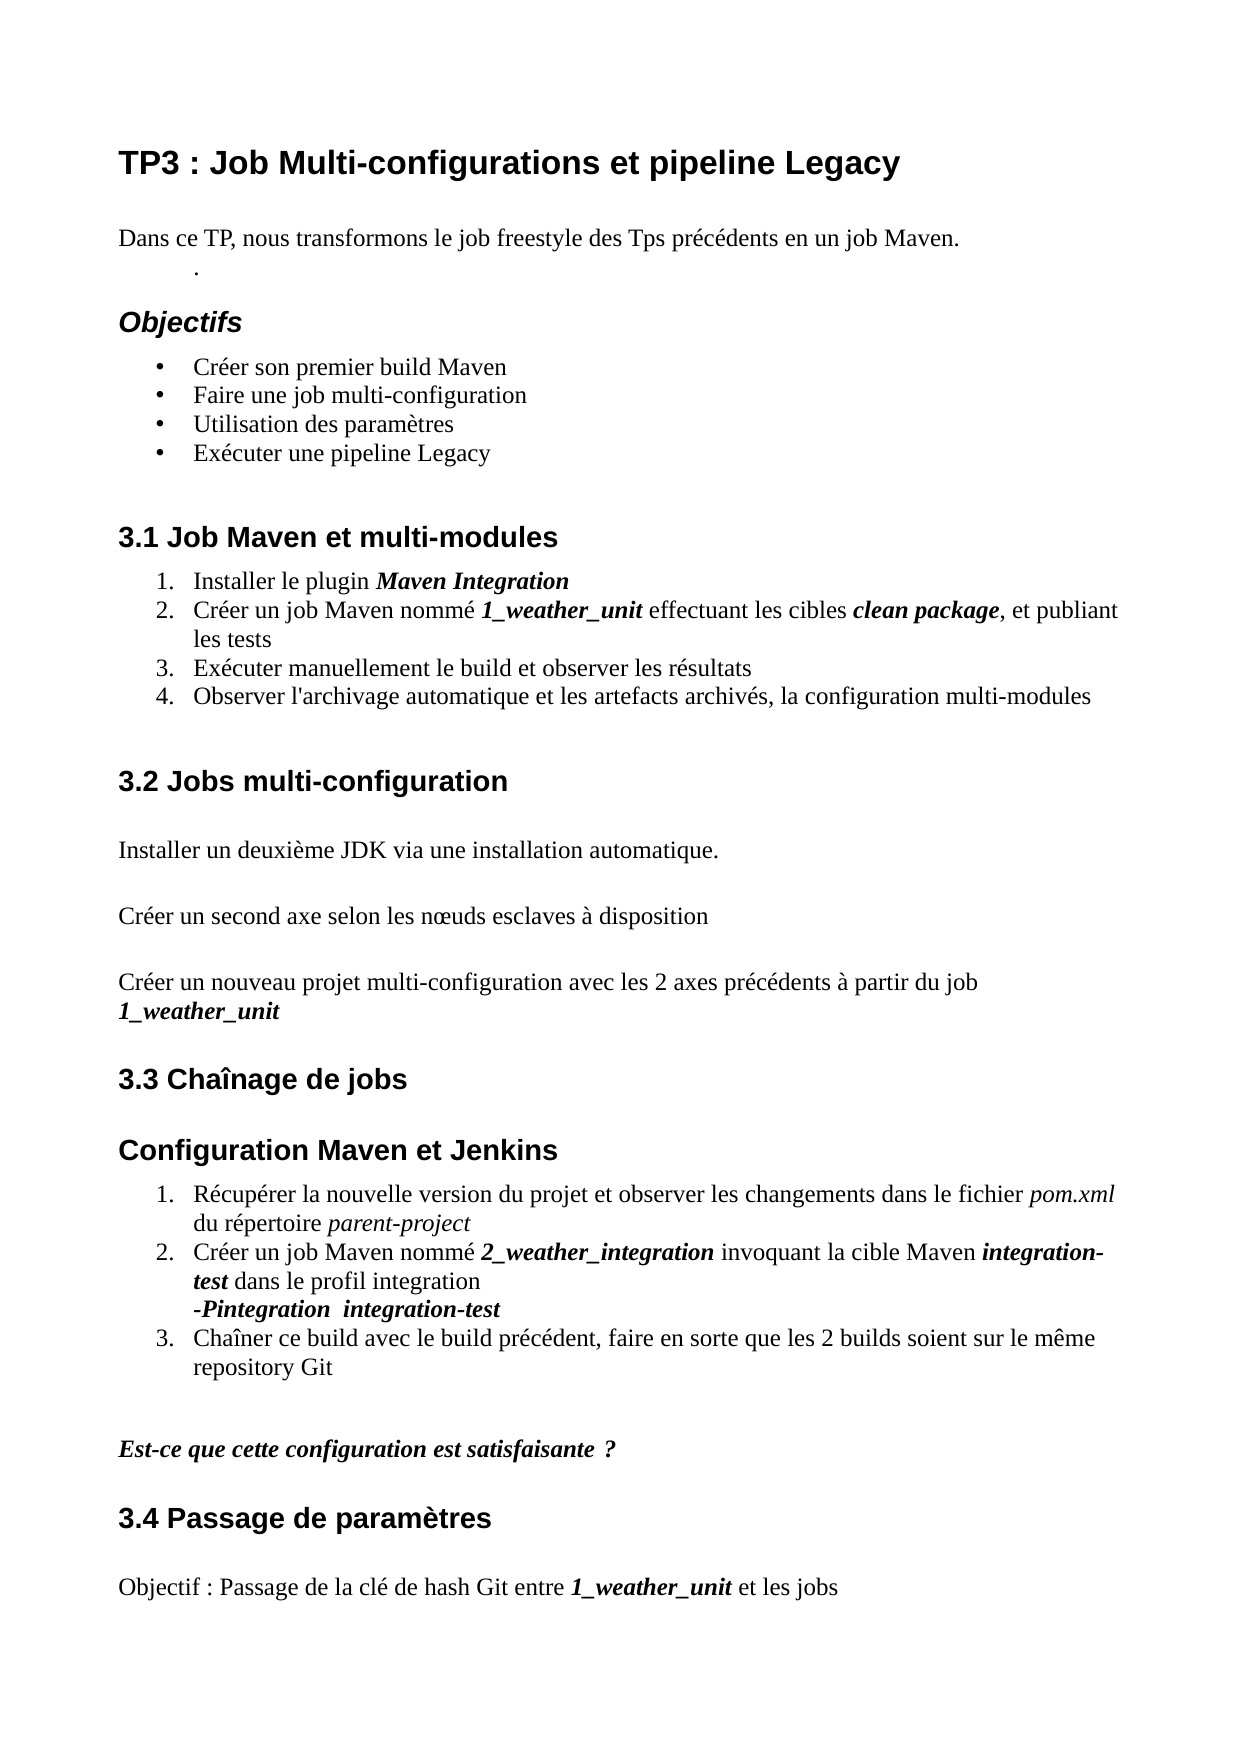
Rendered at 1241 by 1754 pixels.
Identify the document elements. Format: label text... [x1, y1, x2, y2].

subtitle 3.3 Chaînage de jobs [118, 1062, 1122, 1096]
subtitle 3.2 Jobs multi-configuration [118, 764, 1122, 797]
text Dans ce TP, nous transformons le job freestyle des Tps précédents en un job Maven. [118, 223, 1122, 252]
list Utilisation des paramètres [156, 409, 1122, 438]
text Objectif : Passage de la clé de hash Git entre 1_weather_unit et les jobs [118, 1572, 1122, 1601]
list Créer son premier build Maven [156, 352, 1122, 380]
list Observer l'archivage automatique et les artefacts archivés, la configuration multi-modules [156, 681, 1122, 710]
list Exécuter manuellement le build et observer les résultats [156, 653, 1122, 681]
subtitle 3.1 Job Maven et multi-modules [118, 520, 1122, 554]
text Installer un deuxième JDK via une installation automatique. [118, 835, 1122, 864]
subtitle Configuration Maven et Jenkins [118, 1133, 1122, 1167]
list Récupérer la nouvelle version du projet et observer les changements dans le fichier pom.xml du répertoire parent-project [156, 1179, 1122, 1237]
list Créer un job Maven nommé 1_weather_unit effectuant les cibles clean package, et publiant les tests [156, 595, 1122, 653]
list Chaîner ce build avec le build précédent, faire en sorte que les 2 builds soient sur le même repository Git [156, 1323, 1122, 1381]
subtitle 3.4 Passage de paramètres [118, 1501, 1122, 1534]
text Est-ce que cette configuration est satisfaisante ? [118, 1434, 1122, 1463]
list Faire une job multi-configuration [156, 380, 1122, 409]
list Exécuter une pipeline Legacy [156, 438, 1122, 467]
subtitle TP3 : Job Multi-configurations et pipeline Legacy [118, 143, 1122, 182]
text Créer un second axe selon les nœuds esclaves à disposition [118, 901, 1122, 930]
list . [156, 252, 1122, 281]
list Créer un job Maven nommé 2_weather_integration invoquant la cible Maven integration-test dans le profil integration -Pintegration integration-test [156, 1237, 1122, 1323]
text Créer un nouveau projet multi-configuration avec les 2 axes précédents à partir du job 1_weather_unit [118, 967, 1122, 1025]
subtitle Objectifs [118, 306, 1122, 339]
list Installer le plugin Maven Integration [156, 566, 1122, 595]
